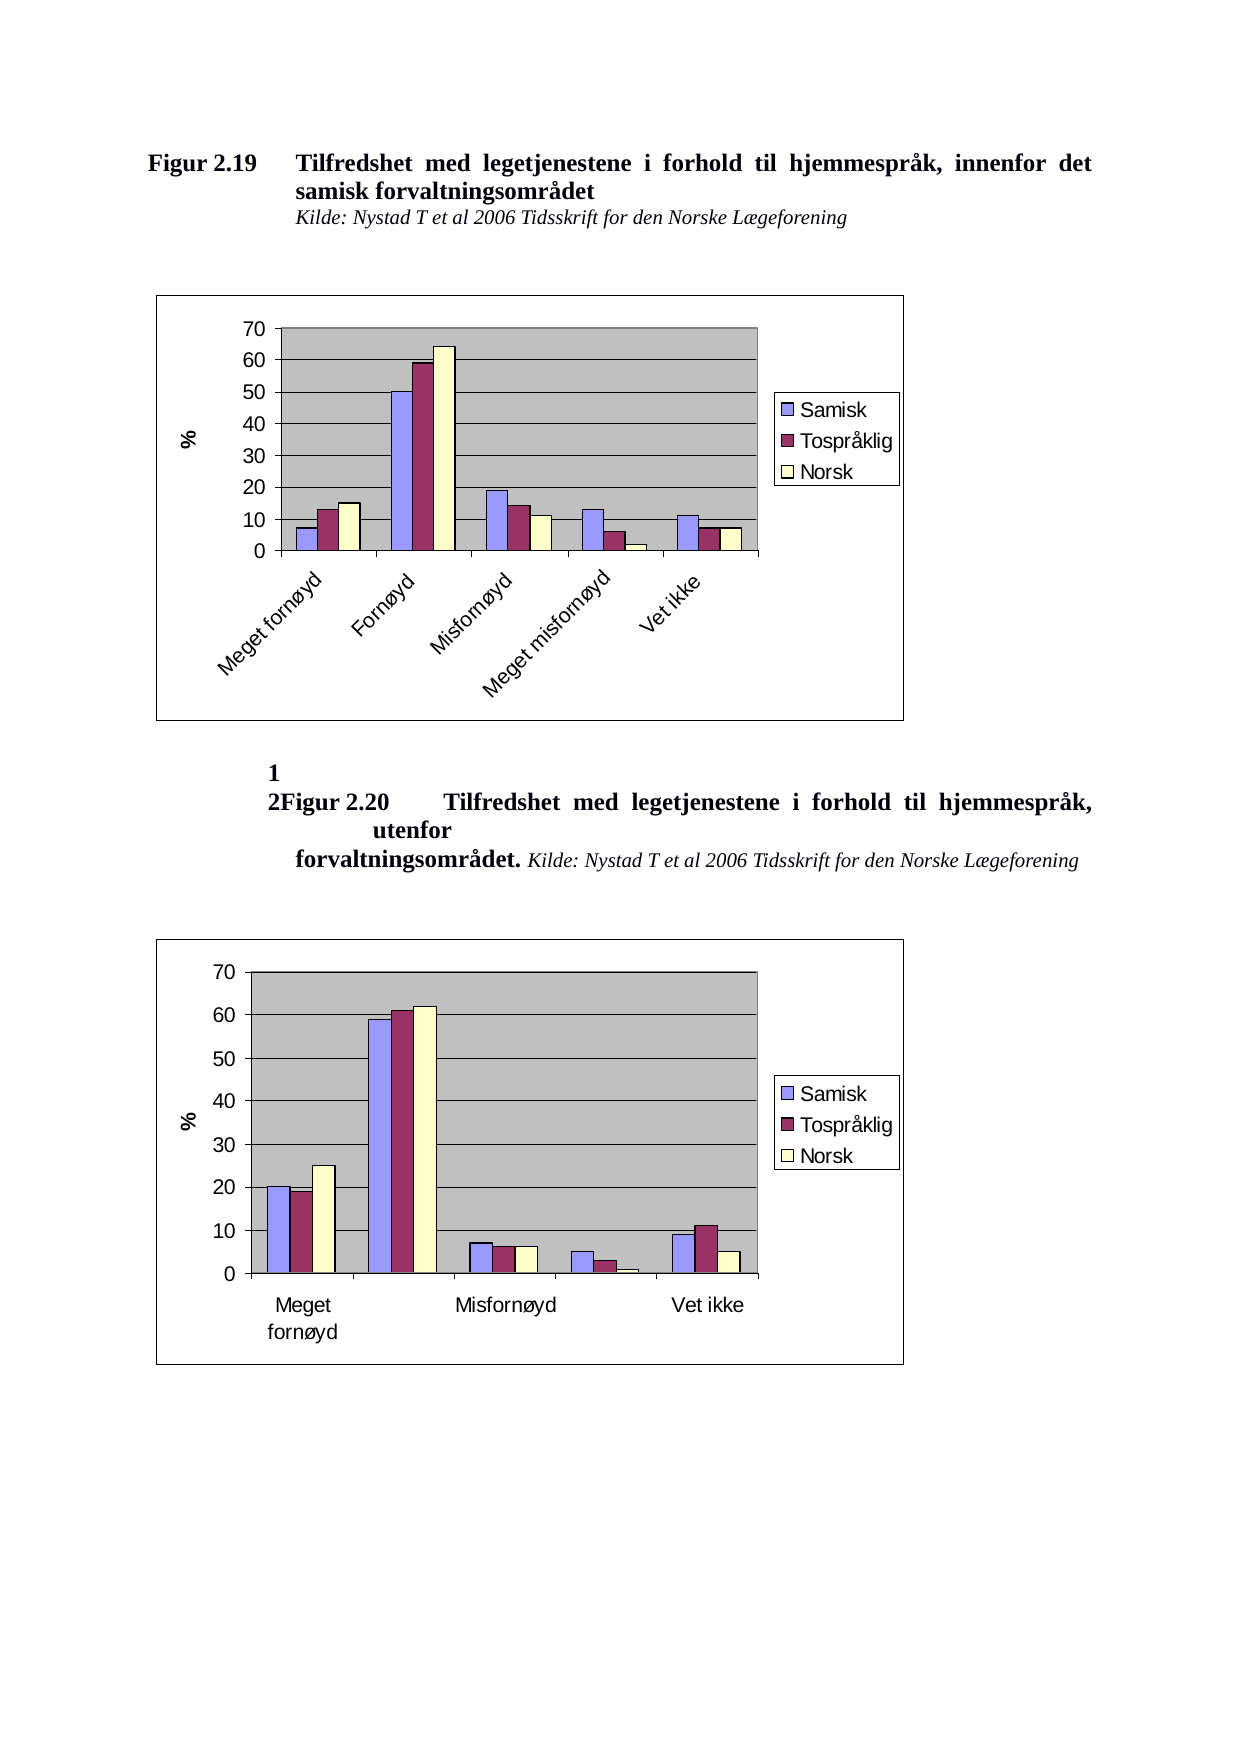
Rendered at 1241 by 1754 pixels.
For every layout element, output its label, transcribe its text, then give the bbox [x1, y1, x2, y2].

subtitle Kilde: Nystad T et al 2006 Tidsskrift for den Norske Lægeforening [148, 205, 1093, 229]
subtitle forvaltningsområdet. Kilde: Nystad T et al 2006 Tidsskrift for den Norske Lægeforening [221, 844, 1093, 873]
subtitle Figur 2.19 Tilfredshet med legetjenestene i forhold til hjemmespråk, innenfor det samisk forvaltningsområdet [148, 148, 1093, 205]
subtitle Figur 2.20 Tilfredshet med legetjenestene i forhold til hjemmespråk, utenfor [268, 787, 1093, 844]
